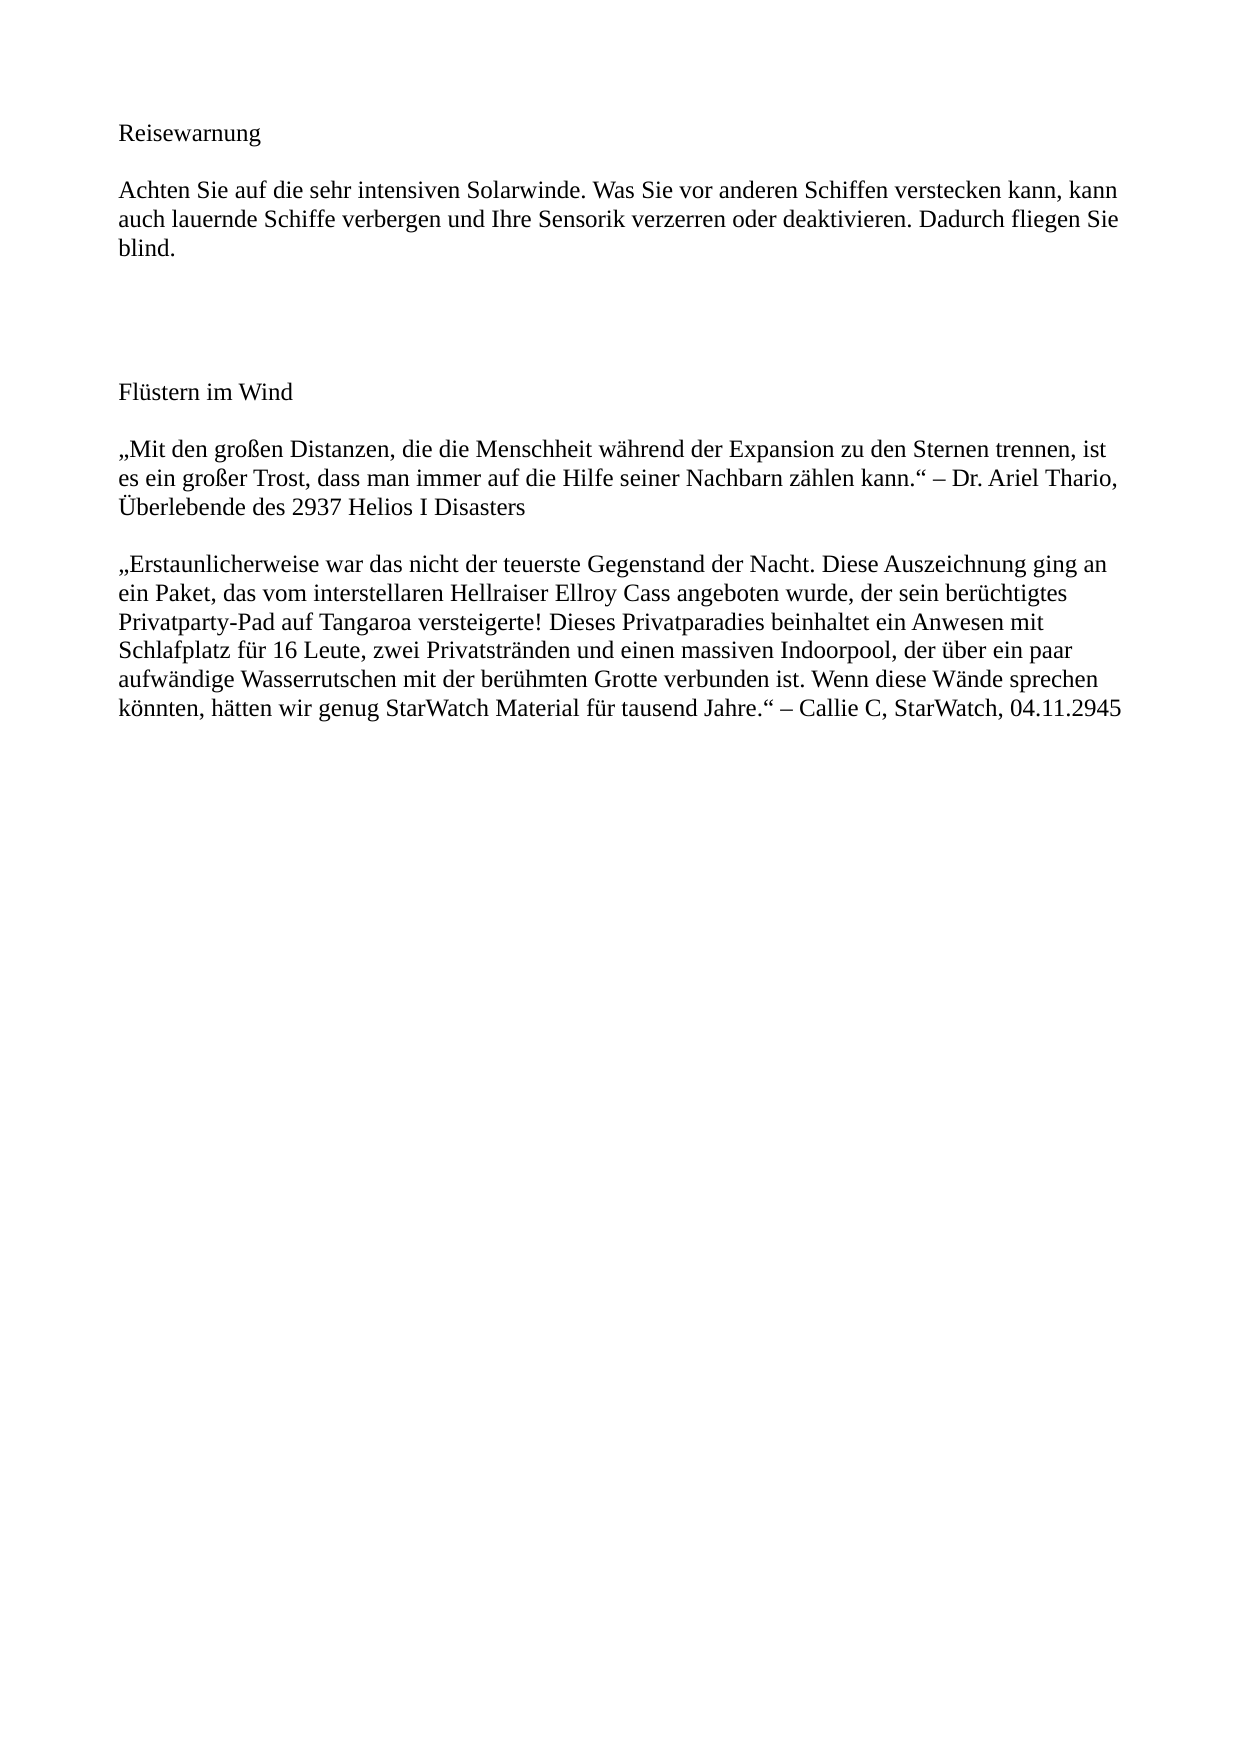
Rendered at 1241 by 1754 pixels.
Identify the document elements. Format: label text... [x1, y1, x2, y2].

text „Erstaunlicherweise war das nicht der teuerste Gegenstand der Nacht. Diese Auszeichnung ging an ein Paket, das vom interstellaren Hellraiser Ellroy Cass angeboten wurde, der sein berüchtigtes Privatparty-Pad auf Tangaroa versteigerte! Dieses Privatparadies beinhaltet ein Anwesen mit Schlafplatz für 16 Leute, zwei Privatstränden und einen massiven Indoorpool, der über ein paar aufwändige Wasserrutschen mit der berühmten Grotte verbunden ist. Wenn diese Wände sprechen könnten, hätten wir genug StarWatch Material für tausend Jahre.“ – Callie C, StarWatch, 04.11.2945 [118, 549, 1122, 722]
text Reisewarnung [118, 118, 1122, 147]
text „Mit den großen Distanzen, die die Menschheit während der Expansion zu den Sternen trennen, ist es ein großer Trost, dass man immer auf die Hilfe seiner Nachbarn zählen kann.“ – Dr. Ariel Thario, Überlebende des 2937 Helios I Disasters [118, 434, 1122, 521]
text Achten Sie auf die sehr intensiven Solarwinde. Was Sie vor anderen Schiffen verstecken kann, kann auch lauernde Schiffe verbergen und Ihre Sensorik verzerren oder deaktivieren. Dadurch fliegen Sie blind. [118, 176, 1122, 262]
text Flüstern im Wind [118, 377, 1122, 406]
